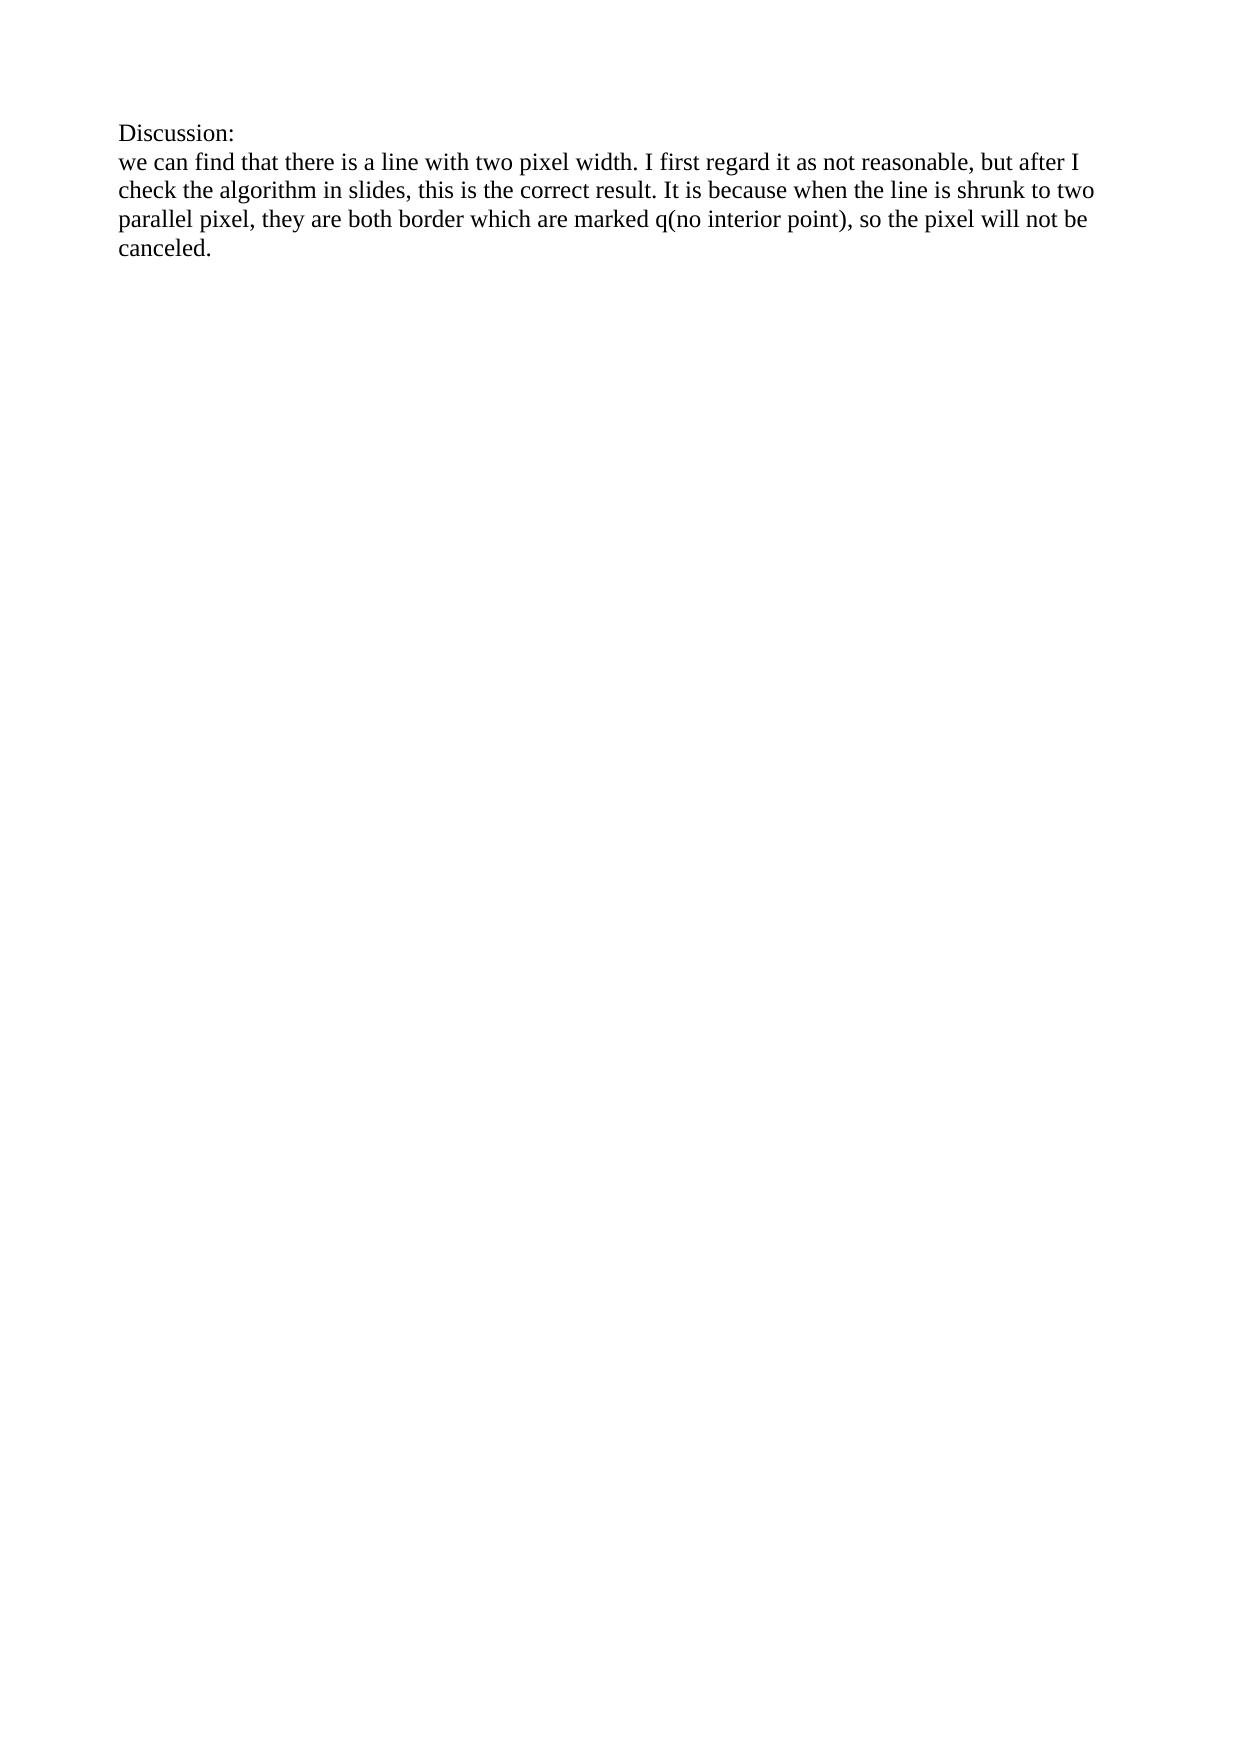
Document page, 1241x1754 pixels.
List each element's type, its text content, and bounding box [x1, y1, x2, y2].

text we can find that there is a line with two pixel width. I first regard it as not reasonable, but after I check the algorithm in slides, this is the correct result. It is because when the line is shrunk to two parallel pixel, they are both border which are marked q(no interior point), so the pixel will not be canceled. [118, 147, 1122, 262]
text Discussion: [118, 118, 1122, 147]
